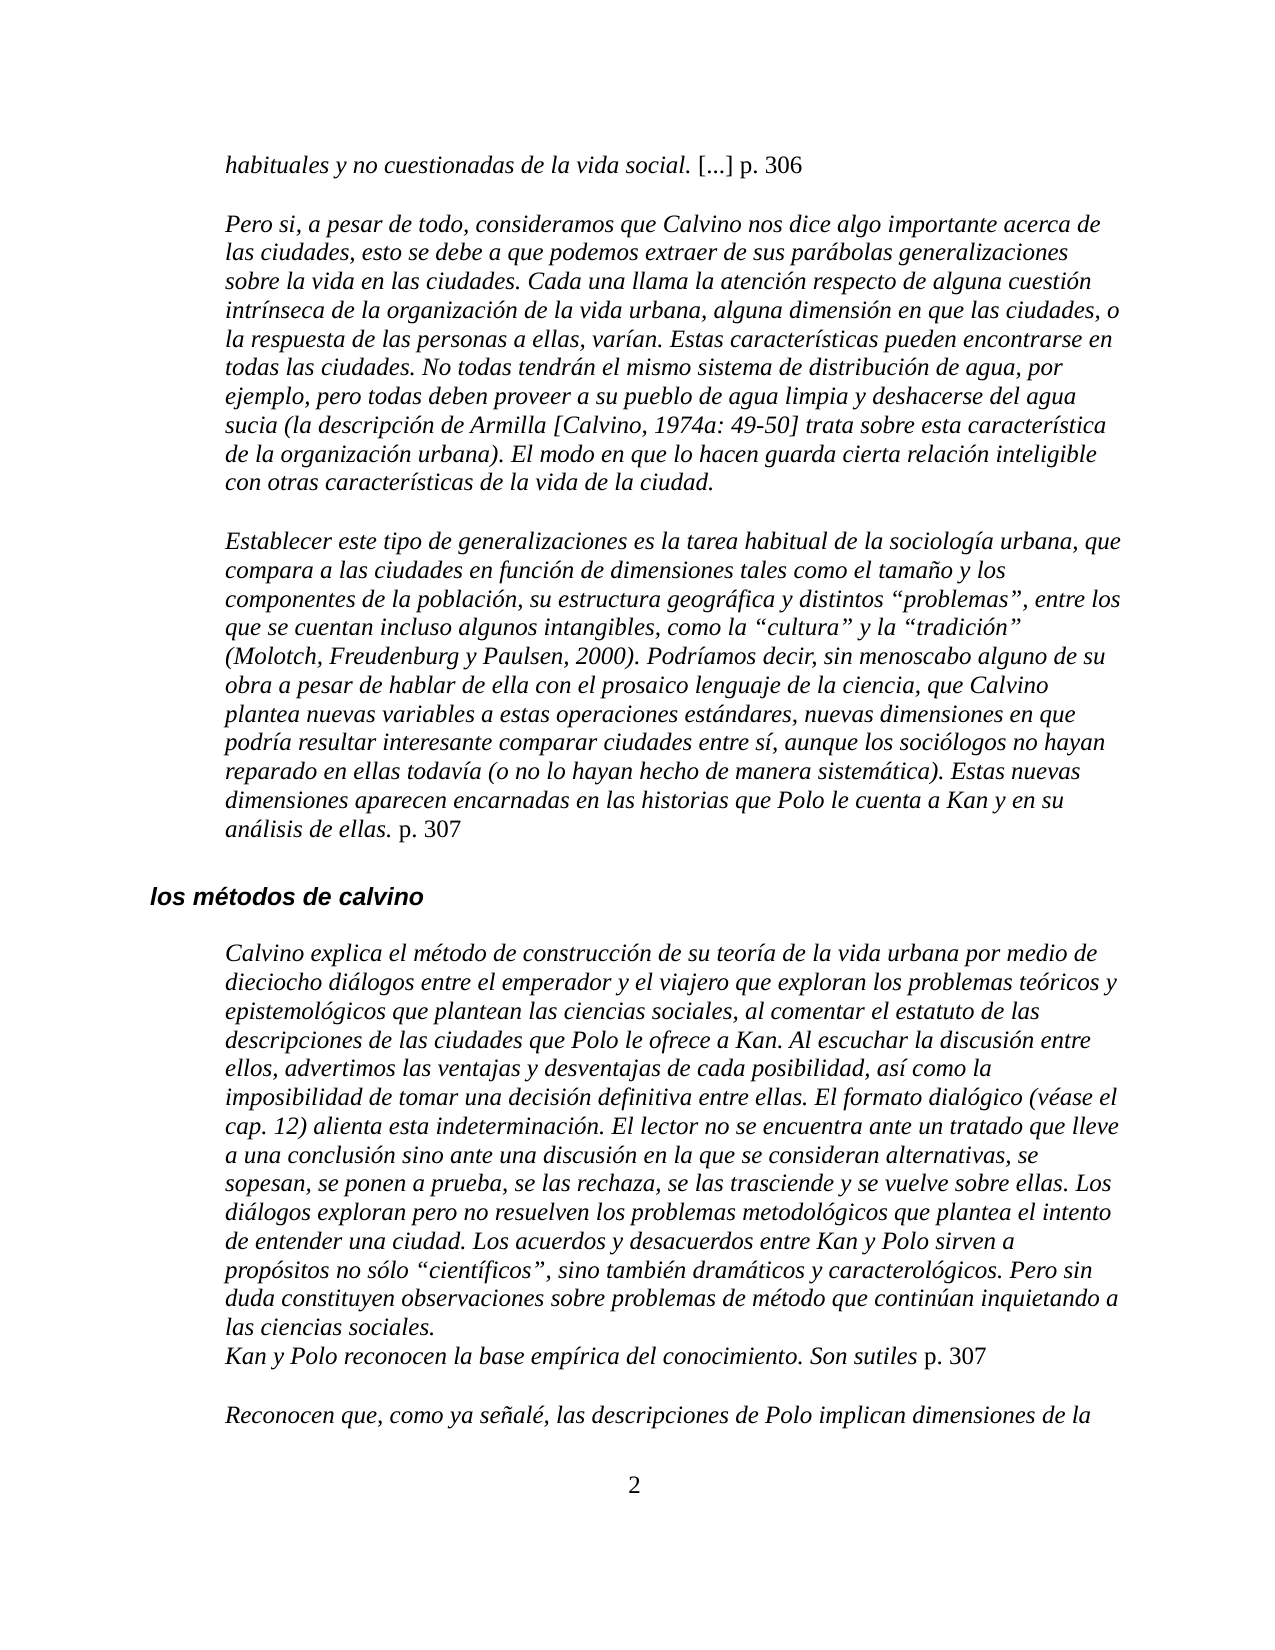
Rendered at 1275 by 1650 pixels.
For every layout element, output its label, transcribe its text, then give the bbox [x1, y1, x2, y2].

text Establecer este tipo de generalizaciones es la tarea habitual de la sociología urbana, que compara a las ciudades en función de dimensiones tales como el tamaño y los componentes de la población, su estructura geográfica y distintos “problemas”, entre los que se cuentan incluso algunos intangibles, como la “cultura” y la “tradición” (Molotch, Freudenburg y Paulsen, 2000). Podríamos decir, sin menoscabo alguno de su obra a pesar de hablar de ella con el prosaico lenguaje de la ciencia, que Calvino plantea nuevas variables a estas operaciones estándares, nuevas dimensiones en que podría resultar interesante comparar ciudades entre sí, aunque los sociólogos no hayan reparado en ellas todavía (o no lo hayan hecho de manera sistemática). Estas nuevas dimensiones aparecen encarnadas en las historias que Polo le cuenta a Kan y en su análisis de ellas. p. 307 [225, 526, 1125, 842]
text Calvino explica el método de construcción de su teoría de la vida urbana por medio de dieciocho diálogos entre el emperador y el viajero que exploran los problemas teóricos y epistemológicos que plantean las ciencias sociales, al comentar el estatuto de las descripciones de las ciudades que Polo le ofrece a Kan. Al escuchar la discusión entre ellos, advertimos las ventajas y desventajas de cada posibilidad, así como la imposibilidad de tomar una decisión definitiva entre ellas. El formato dialógico (véase el cap. 12) alienta esta indeterminación. El lector no se encuentra ante un tratado que lleve a una conclusión sino ante una discusión en la que se consideran alternativas, se sopesan, se ponen a prueba, se las rechaza, se las trasciende y se vuelve sobre ellas. Los diálogos exploran pero no resuelven los problemas metodológicos que plantea el intento de entender una ciudad. Los acuerdos y desacuerdos entre Kan y Polo sirven a propósitos no sólo “científicos”, sino también dramáticos y caracterológicos. Pero sin duda constituyen observaciones sobre problemas de método que continúan inquietando a las ciencias sociales. Kan y Polo reconocen la base empírica del conocimiento. Son sutiles p. 307 [225, 938, 1125, 1370]
text habituales y no cuestionadas de la vida social. [...] p. 306 [225, 150, 1125, 179]
text Reconocen que, como ya señalé, las descripciones de Polo implican dimensiones de la [225, 1400, 1125, 1428]
text Pero si, a pesar de todo, consideramos que Calvino nos dice algo importante acerca de las ciudades, esto se debe a que podemos extraer de sus parábolas generalizaciones sobre la vida en las ciudades. Cada una llama la atención respecto de alguna cuestión intrínseca de la organización de la vida urbana, alguna dimensión en que las ciudades, o la respuesta de las personas a ellas, varían. Estas características pueden encontrarse en todas las ciudades. No todas tendrán el mismo sistema de distribución de agua, por ejemplo, pero todas deben proveer a su pueblo de agua limpia y deshacerse del agua sucia (la descripción de Armilla [Calvino, 1974a: 49-50] trata sobre esta característica de la organización urbana). El modo en que lo hacen guarda cierta relación inteligible con otras características de la vida de la ciudad. [225, 209, 1125, 496]
subtitle los métodos de calvino [150, 882, 1125, 911]
